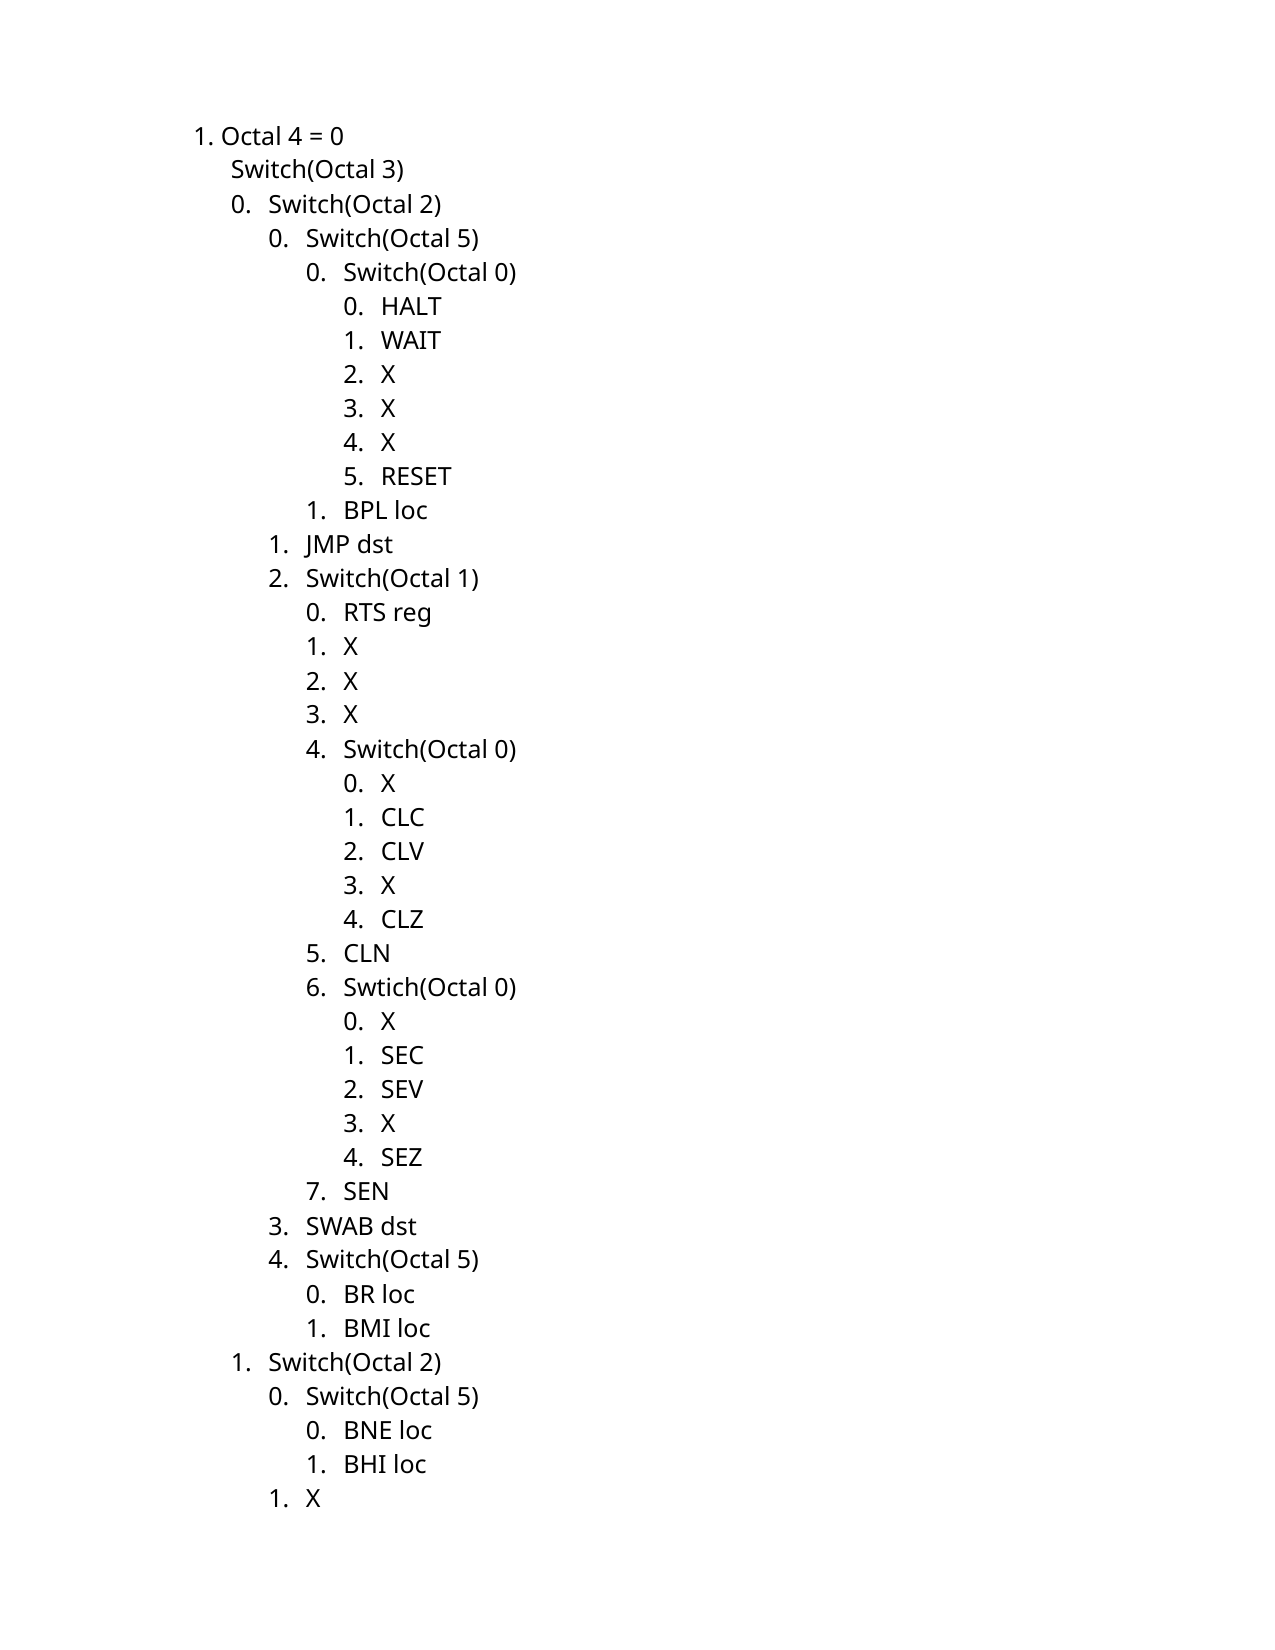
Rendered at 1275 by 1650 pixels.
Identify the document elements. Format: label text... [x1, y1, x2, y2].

list CLN [306, 936, 1157, 970]
list X [343, 357, 1157, 391]
list Switch(Octal 2) [231, 1344, 1157, 1378]
list Switch(Octal 5) [268, 220, 1157, 254]
list 1. Octal 4 = 0 [156, 118, 1157, 152]
list WAIT [343, 322, 1157, 357]
list X [343, 425, 1157, 459]
list X [343, 765, 1157, 799]
list Switch(Octal 0) [306, 254, 1157, 288]
list Swtich(Octal 0) [306, 970, 1157, 1004]
list BHI loc [306, 1447, 1157, 1481]
list CLC [343, 799, 1157, 833]
list CLZ [343, 902, 1157, 936]
list RESET [343, 459, 1157, 493]
list Switch(Octal 1) [268, 561, 1157, 595]
list SEV [343, 1072, 1157, 1106]
list X [268, 1481, 1157, 1515]
list Switch(Octal 5) [268, 1242, 1157, 1276]
list X [306, 697, 1157, 731]
list X [343, 1106, 1157, 1140]
list SEC [343, 1038, 1157, 1072]
list X [306, 629, 1157, 663]
list RTS reg [306, 595, 1157, 629]
list SEZ [343, 1140, 1157, 1174]
list SEN [306, 1174, 1157, 1208]
list BR loc [306, 1276, 1157, 1310]
list Switch(Octal 5) [268, 1378, 1157, 1412]
list Switch(Octal 3) [193, 152, 1157, 186]
list CLV [343, 833, 1157, 867]
list X [343, 1004, 1157, 1038]
list Switch(Octal 0) [306, 731, 1157, 765]
list BMI loc [306, 1310, 1157, 1344]
list X [343, 867, 1157, 902]
list X [343, 391, 1157, 425]
list X [306, 663, 1157, 697]
list SWAB dst [268, 1208, 1157, 1242]
list JMP dst [268, 527, 1157, 561]
list HALT [343, 288, 1157, 322]
list Switch(Octal 2) [231, 186, 1157, 220]
list BNE loc [306, 1412, 1157, 1447]
list BPL loc [306, 493, 1157, 527]
